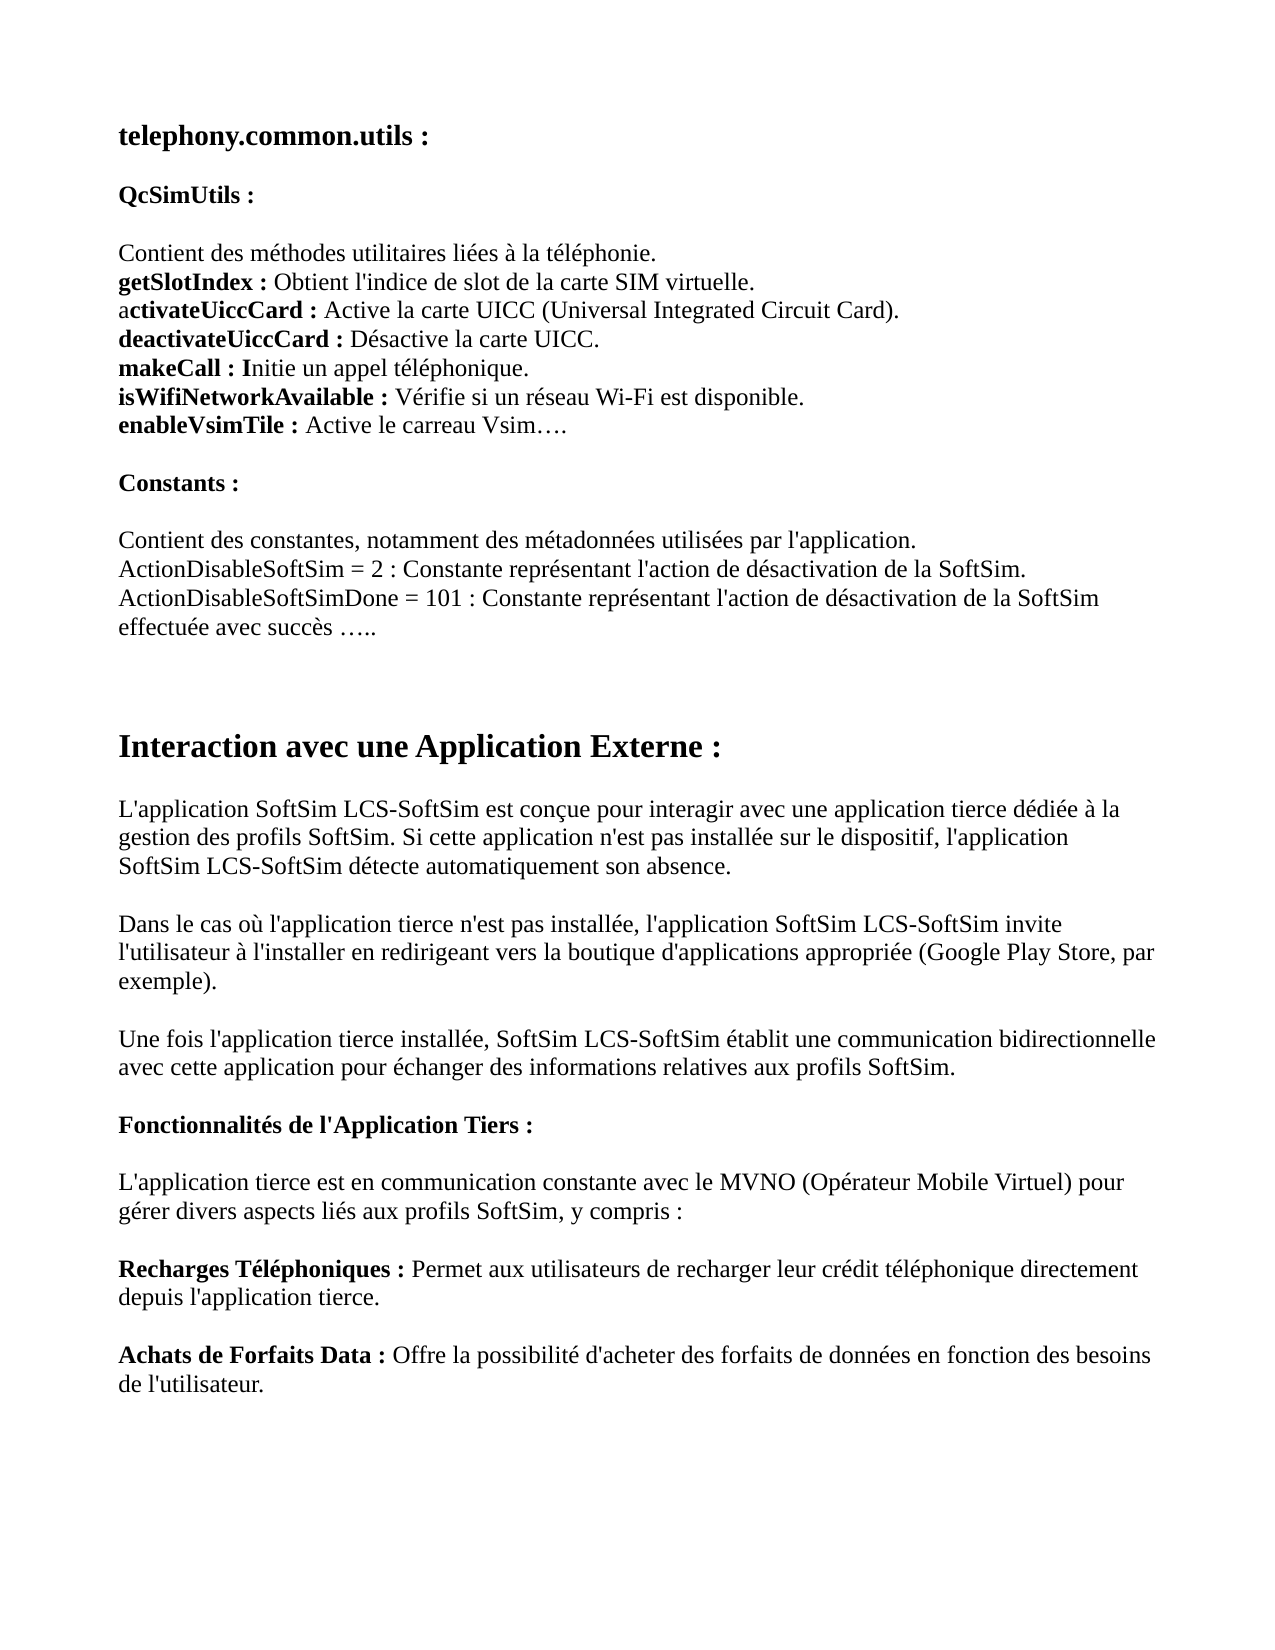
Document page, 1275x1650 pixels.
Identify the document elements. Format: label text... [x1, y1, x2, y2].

text Recharges Téléphoniques : Permet aux utilisateurs de recharger leur crédit téléphonique directement depuis l'application tierce. [118, 1254, 1157, 1311]
text deactivateUiccCard : Désactive la carte UICC. [118, 324, 1157, 353]
text L'application SoftSim LCS-SoftSim est conçue pour interagir avec une application tierce dédiée à la gestion des profils SoftSim. Si cette application n'est pas installée sur le dispositif, l'application SoftSim LCS-SoftSim détecte automatiquement son absence. [118, 794, 1157, 880]
text makeCall : Initie un appel téléphonique. [118, 353, 1157, 382]
text getSlotIndex : Obtient l'indice de slot de la carte SIM virtuelle. [118, 267, 1157, 295]
text L'application tierce est en communication constante avec le MVNO (Opérateur Mobile Virtuel) pour gérer divers aspects liés aux profils SoftSim, y compris : [118, 1167, 1157, 1225]
text ActionDisableSoftSimDone = 101 : Constante représentant l'action de désactivation de la SoftSim effectuée avec succès ….. [118, 583, 1157, 640]
text enableVsimTile : Active le carreau Vsim…. [118, 410, 1157, 439]
text activateUiccCard : Active la carte UICC (Universal Integrated Circuit Card). [118, 295, 1157, 324]
text Contient des constantes, notamment des métadonnées utilisées par l'application. [118, 525, 1157, 554]
text telephony.common.utils : [118, 118, 1157, 152]
text ActionDisableSoftSim = 2 : Constante représentant l'action de désactivation de la SoftSim. [118, 554, 1157, 583]
text Une fois l'application tierce installée, SoftSim LCS-SoftSim établit une communication bidirectionnelle avec cette application pour échanger des informations relatives aux profils SoftSim. [118, 1024, 1157, 1081]
text Dans le cas où l'application tierce n'est pas installée, l'application SoftSim LCS-SoftSim invite l'utilisateur à l'installer en redirigeant vers la boutique d'applications appropriée (Google Play Store, par exemple). [118, 909, 1157, 995]
text Fonctionnalités de l'Application Tiers : [118, 1110, 1157, 1139]
text Constants : [118, 468, 1157, 497]
text Achats de Forfaits Data : Offre la possibilité d'acheter des forfaits de données en fonction des besoins de l'utilisateur. [118, 1340, 1157, 1397]
text QcSimUtils : [118, 180, 1157, 209]
text Contient des méthodes utilitaires liées à la téléphonie. [118, 238, 1157, 267]
text isWifiNetworkAvailable : Vérifie si un réseau Wi-Fi est disponible. [118, 382, 1157, 410]
text Interaction avec une Application Externe : [118, 727, 1157, 765]
